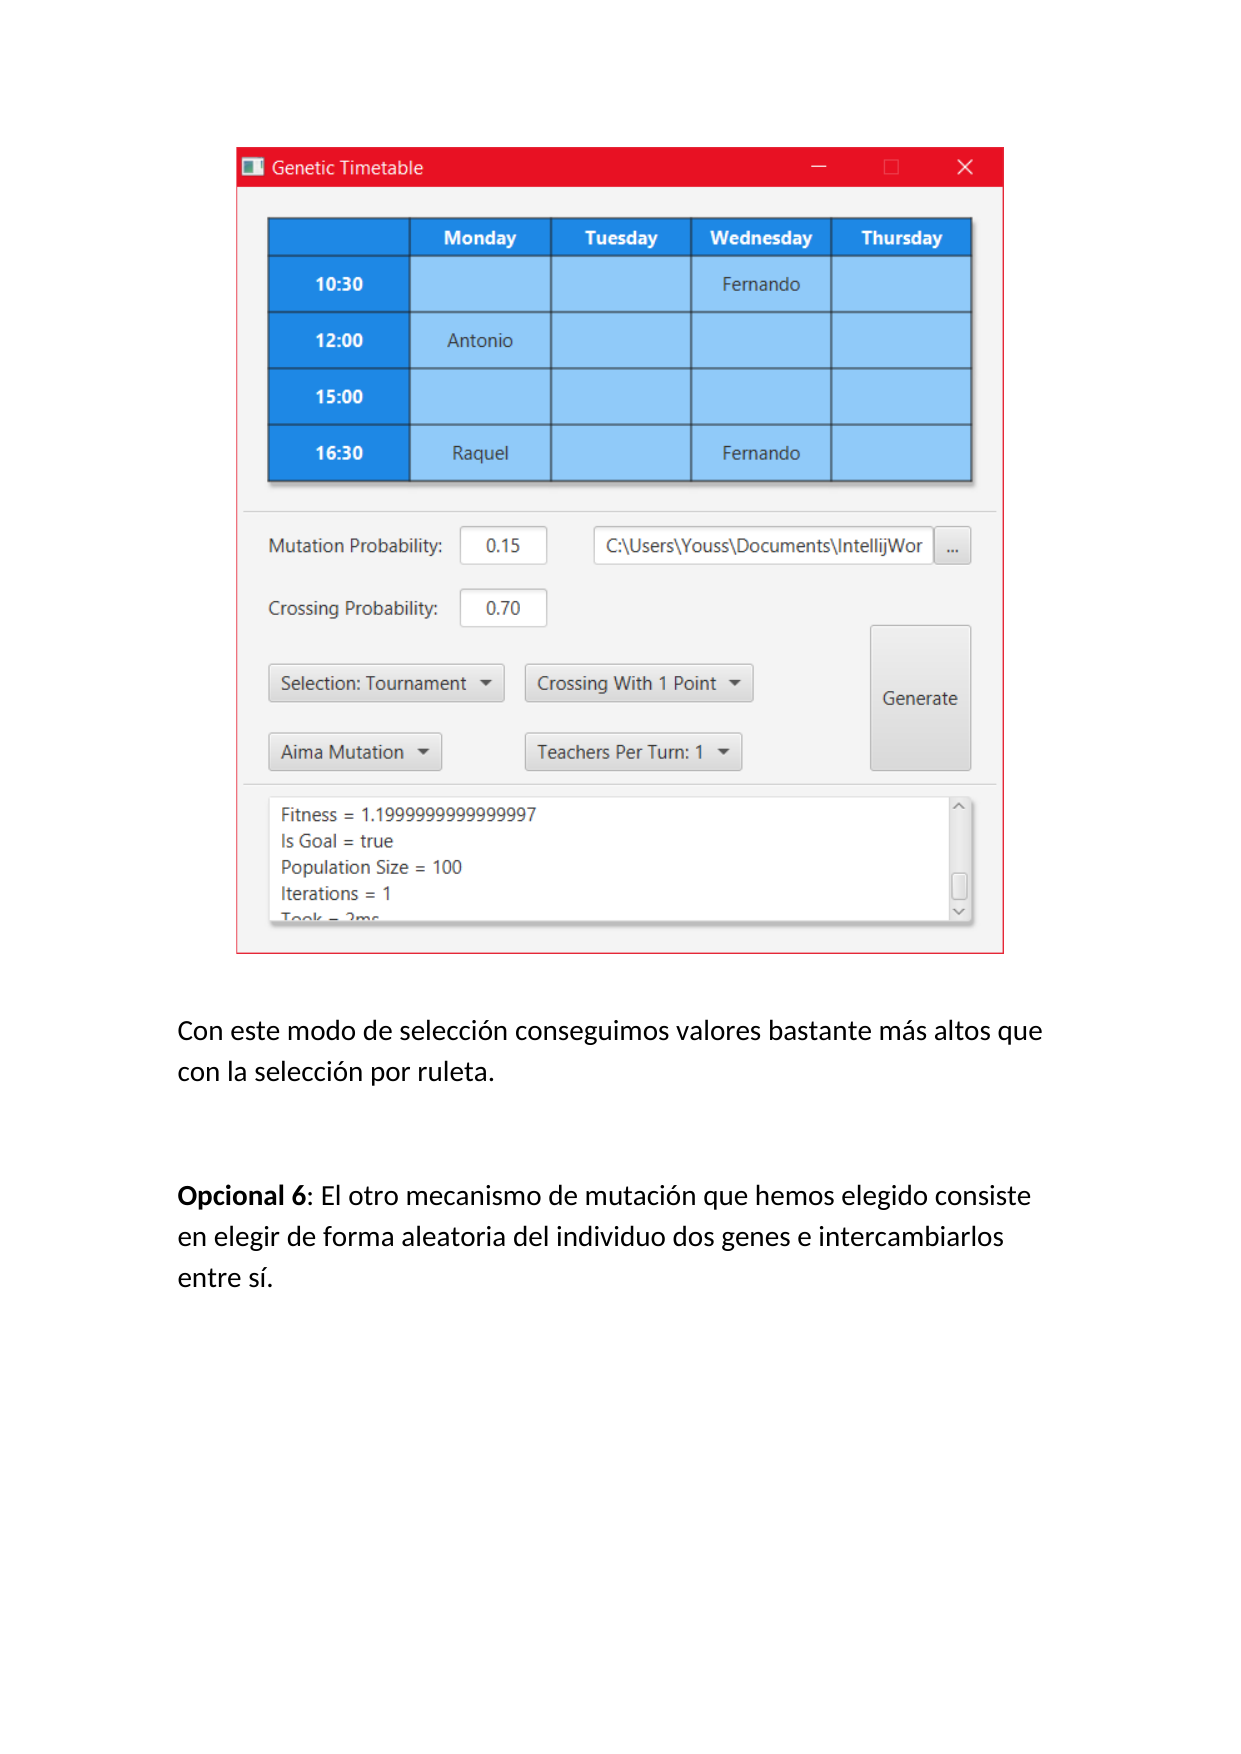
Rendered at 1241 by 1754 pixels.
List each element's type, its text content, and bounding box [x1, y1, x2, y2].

picture [236, 147, 1004, 954]
text Con este modo de selección conseguimos valores bastante más altos que con la selección por ruleta. [177, 1012, 1063, 1089]
text Opcional 6: El otro mecanismo de mutación que hemos elegido consiste en elegir de forma aleatoria del individuo dos genes e intercambiarlos entre sí. [177, 1177, 1063, 1294]
